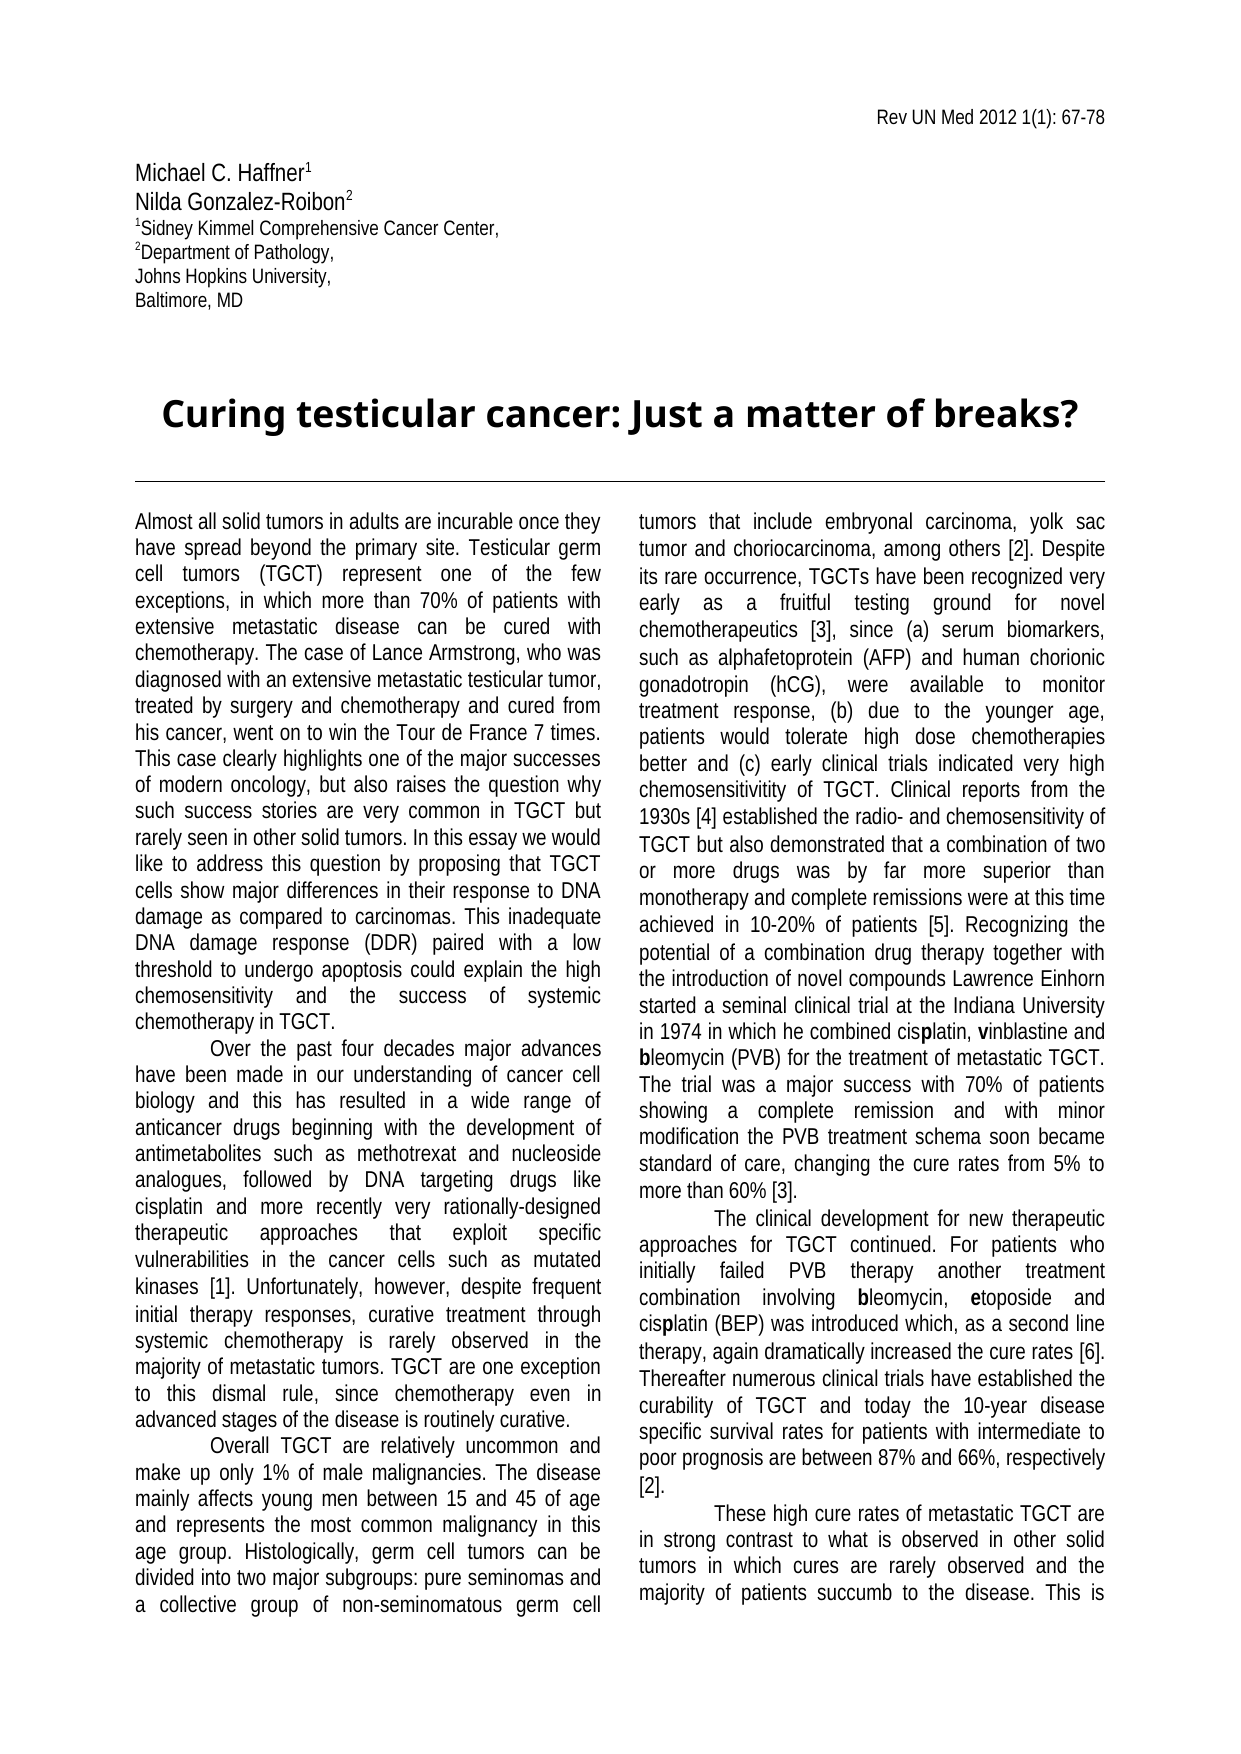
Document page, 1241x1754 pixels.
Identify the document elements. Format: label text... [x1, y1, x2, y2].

text Overall TGCT are relatively uncommon and make up only 1% of male malignancies. The disease mainly affects young men between 15 and 45 of age and represents the most common malignancy in this age group. Histologically, germ cell tumors can be divided into two major subgroups: pure seminomas and a collective group of non-seminomatous germ cell [135, 1432, 601, 1617]
text 1Sidney Kimmel Comprehensive Cancer Center, [135, 216, 1105, 240]
text 2Department of Pathology, [135, 240, 1105, 264]
text Michael C. Haffner1 [135, 158, 1105, 187]
text tumors that include embryonal carcinoma, yolk sac tumor and choriocarcinoma, among others [2]. Despite its rare occurrence, TGCTs have been recognized very early as a fruitful testing ground for novel chemotherapeutics [3], since (a) serum biomarkers, such as alphafetoprotein (AFP) and human chorionic gonadotropin (hCG), were available to monitor treatment response, (b) due to the younger age, patients would tolerate high dose chemotherapies better and (c) early clinical trials indicated very high chemosensitivitity of TGCT. Clinical reports from the 1930s [4] established the radio- and chemosensitivity of TGCT but also demonstrated that a combination of two or more drugs was by far more superior than monotherapy and complete remissions were at this time achieved in 10-20% of patients [5]. Recognizing the potential of a combination drug therapy together with the introduction of novel compounds Lawrence Einhorn started a seminal clinical trial at the Indiana University in 1974 in which he combined cisplatin, vinblastine and bleomycin (PVB) for the treatment of metastatic TGCT. The trial was a major success with 70% of patients showing a complete remission and with minor modification the PVB treatment schema soon became standard of care, changing the cure rates from 5% to more than 60% [3]. [639, 508, 1105, 1205]
text Over the past four decades major advances have been made in our understanding of cancer cell biology and this has resulted in a wide range of anticancer drugs beginning with the development of antimetabolites such as methotrexat and nucleoside analogues, followed by DNA targeting drugs like cisplatin and more recently very rationally-designed therapeutic approaches that exploit specific vulnerabilities in the cancer cells such as mutated kinases [1]. Unfortunately, however, despite frequent initial therapy responses, curative treatment through systemic chemotherapy is rarely observed in the majority of metastatic tumors. TGCT are one exception to this dismal rule, since chemotherapy even in advanced stages of the disease is routinely curative. [135, 1035, 601, 1432]
text The clinical development for new therapeutic approaches for TGCT continued. For patients who initially failed PVB therapy another treatment combination involving bleomycin, etoposide and cisplatin (BEP) was introduced which, as a second line therapy, again dramatically increased the cure rates [6]. Thereafter numerous clinical trials have established the curability of TGCT and today the 10-year disease specific survival rates for patients with intermediate to poor prognosis are between 87% and 66%, respectively [2]. [639, 1205, 1105, 1499]
text Nilda Gonzalez-Roibon2 [135, 187, 1105, 216]
text Baltimore, MD [135, 288, 1105, 312]
text These high cure rates of metastatic TGCT are in strong contrast to what is observed in other solid tumors in which cures are rarely observed and the majority of patients succumb to the disease. This is [639, 1499, 1105, 1605]
text Almost all solid tumors in adults are incurable once they have spread beyond the primary site. Testicular germ cell tumors (TGCT) represent one of the few exceptions, in which more than 70% of patients with extensive metastatic disease can be cured with chemotherapy. The case of Lance Armstrong, who was diagnosed with an extensive metastatic testicular tumor, treated by surgery and chemotherapy and cured from his cancer, went on to win the Tour de France 7 times. This case clearly highlights one of the major successes of modern oncology, but also raises the question why such success stories are very common in TGCT but rarely seen in other solid tumors. In this essay we would like to address this question by proposing that TGCT cells show major differences in their response to DNA damage as compared to carcinomas. This inadequate DNA damage response (DDR) paired with a low threshold to undergo apoptosis could explain the high chemosensitivity and the success of systemic chemotherapy in TGCT. [135, 508, 601, 1035]
text Johns Hopkins University, [135, 264, 1105, 288]
subtitle Curing testicular cancer: Just a matter of breaks? [135, 387, 1105, 438]
